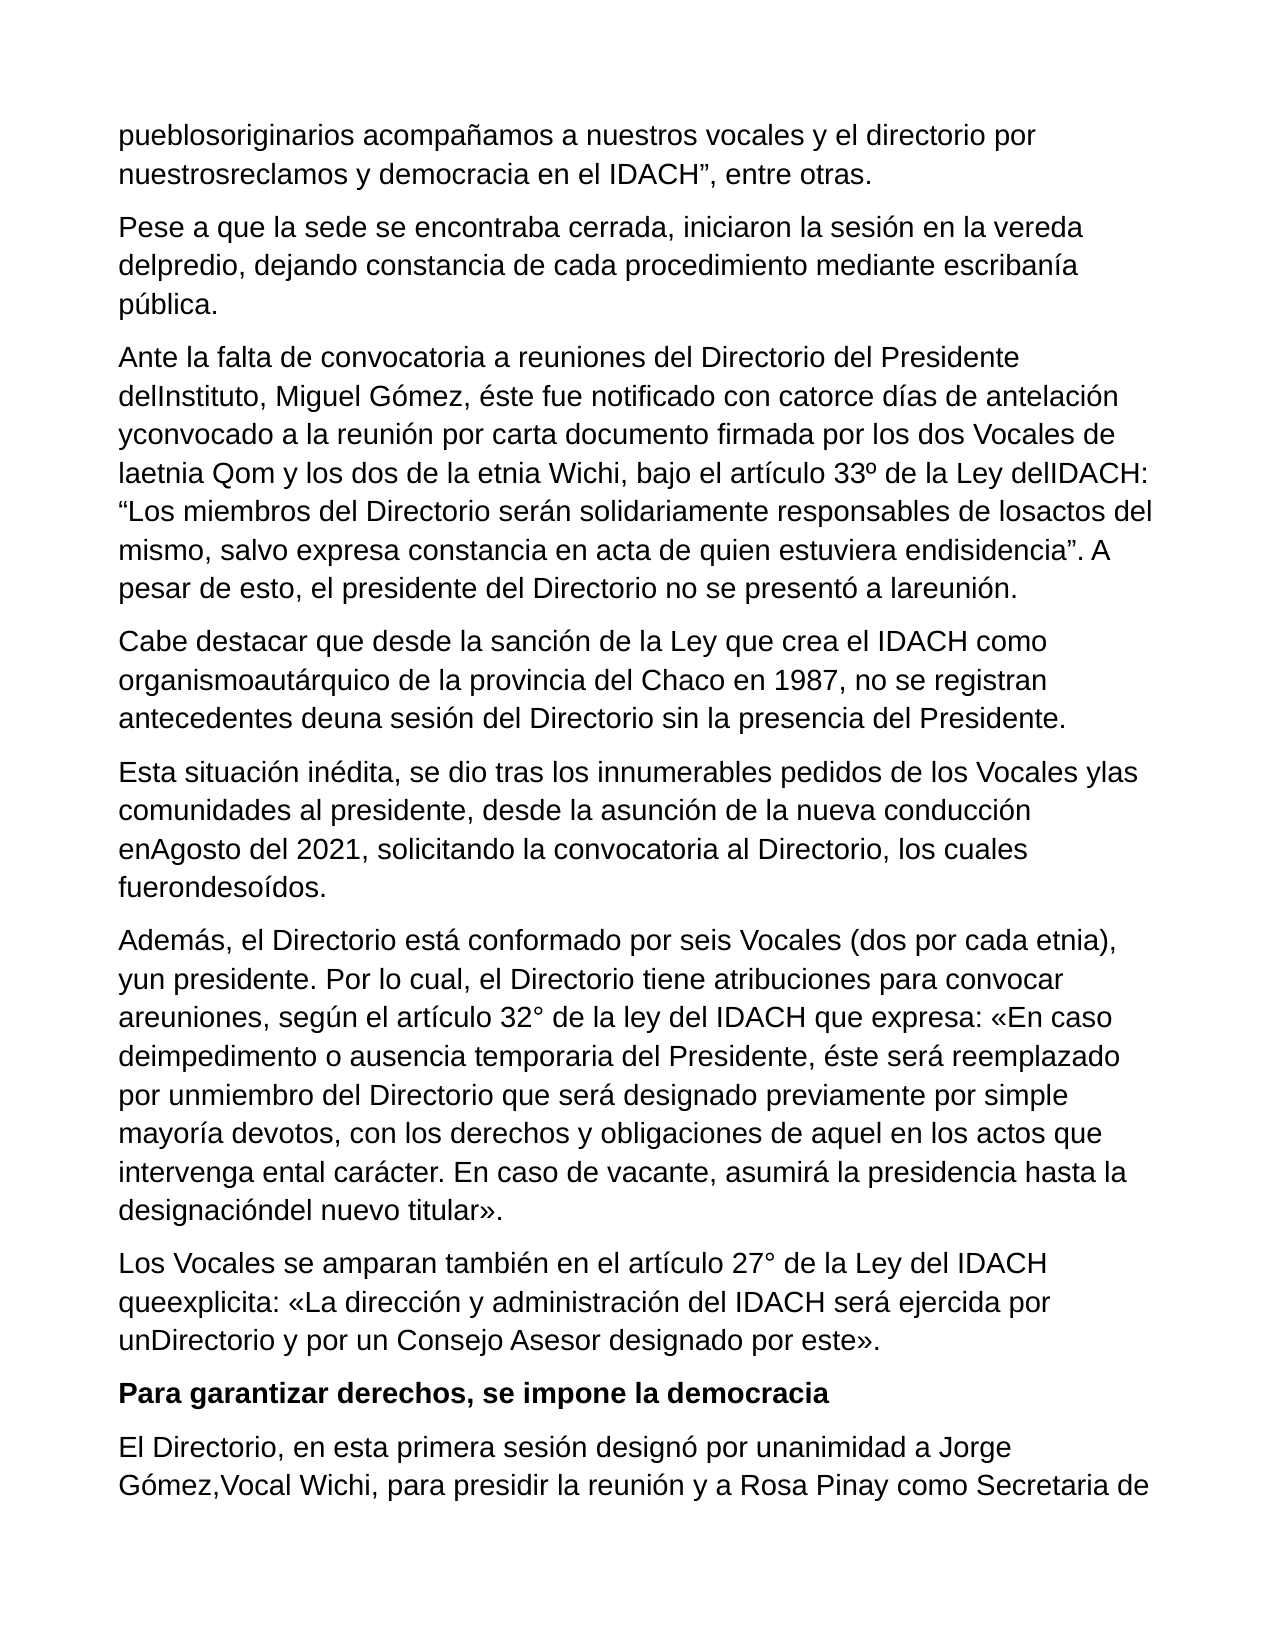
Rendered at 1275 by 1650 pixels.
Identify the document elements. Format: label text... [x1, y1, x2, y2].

text Los Vocales se amparan también en el artículo 27° de la Ley del IDACH queexplicita: «La dirección y administración del IDACH será ejercida por unDirectorio y por un Consejo Asesor designado por este». [118, 1246, 1157, 1357]
text Además, el Directorio está conformado por seis Vocales (dos por cada etnia), yun presidente. Por lo cual, el Directorio tiene atribuciones para convocar areuniones, según el artículo 32° de la ley del IDACH que expresa: «En caso deimpedimento o ausencia temporaria del Presidente, éste será reemplazado por unmiembro del Directorio que será designado previamente por simple mayoría devotos, con los derechos y obligaciones de aquel en los actos que intervenga ental carácter. En caso de vacante, asumirá la presidencia hasta la designacióndel nuevo titular». [118, 923, 1157, 1227]
text pueblosoriginarios acompañamos a nuestros vocales y el directorio por nuestrosreclamos y democracia en el IDACH”, entre otras. [118, 118, 1157, 190]
text Ante la falta de convocatoria a reuniones del Directorio del Presidente delInstituto, Miguel Gómez, éste fue notificado con catorce días de antelación yconvocado a la reunión por carta documento firmada por los dos Vocales de laetnia Qom y los dos de la etnia Wichi, bajo el artículo 33º de la Ley delIDACH: “Los miembros del Directorio serán solidariamente responsables de losactos del mismo, salvo expresa constancia en acta de quien estuviera endisidencia”. A pesar de esto, el presidente del Directorio no se presentó a lareunión. [118, 340, 1157, 605]
text Cabe destacar que desde la sanción de la Ley que crea el IDACH como organismoautárquico de la provincia del Chaco en 1987, no se registran antecedentes deuna sesión del Directorio sin la presencia del Presidente. [118, 624, 1157, 735]
text El Directorio, en esta primera sesión designó por unanimidad a Jorge Gómez,Vocal Wichi, para presidir la reunión y a Rosa Pinay como Secretaria de [118, 1429, 1157, 1502]
text Para garantizar derechos, se impone la democracia [118, 1376, 1157, 1410]
text Esta situación inédita, se dio tras los innumerables pedidos de los Vocales ylas comunidades al presidente, desde la asunción de la nueva conducción enAgosto del 2021, solicitando la convocatoria al Directorio, los cuales fuerondesoídos. [118, 754, 1157, 904]
text Pese a que la sede se encontraba cerrada, iniciaron la sesión en la vereda delpredio, dejando constancia de cada procedimiento mediante escribanía pública. [118, 210, 1157, 320]
